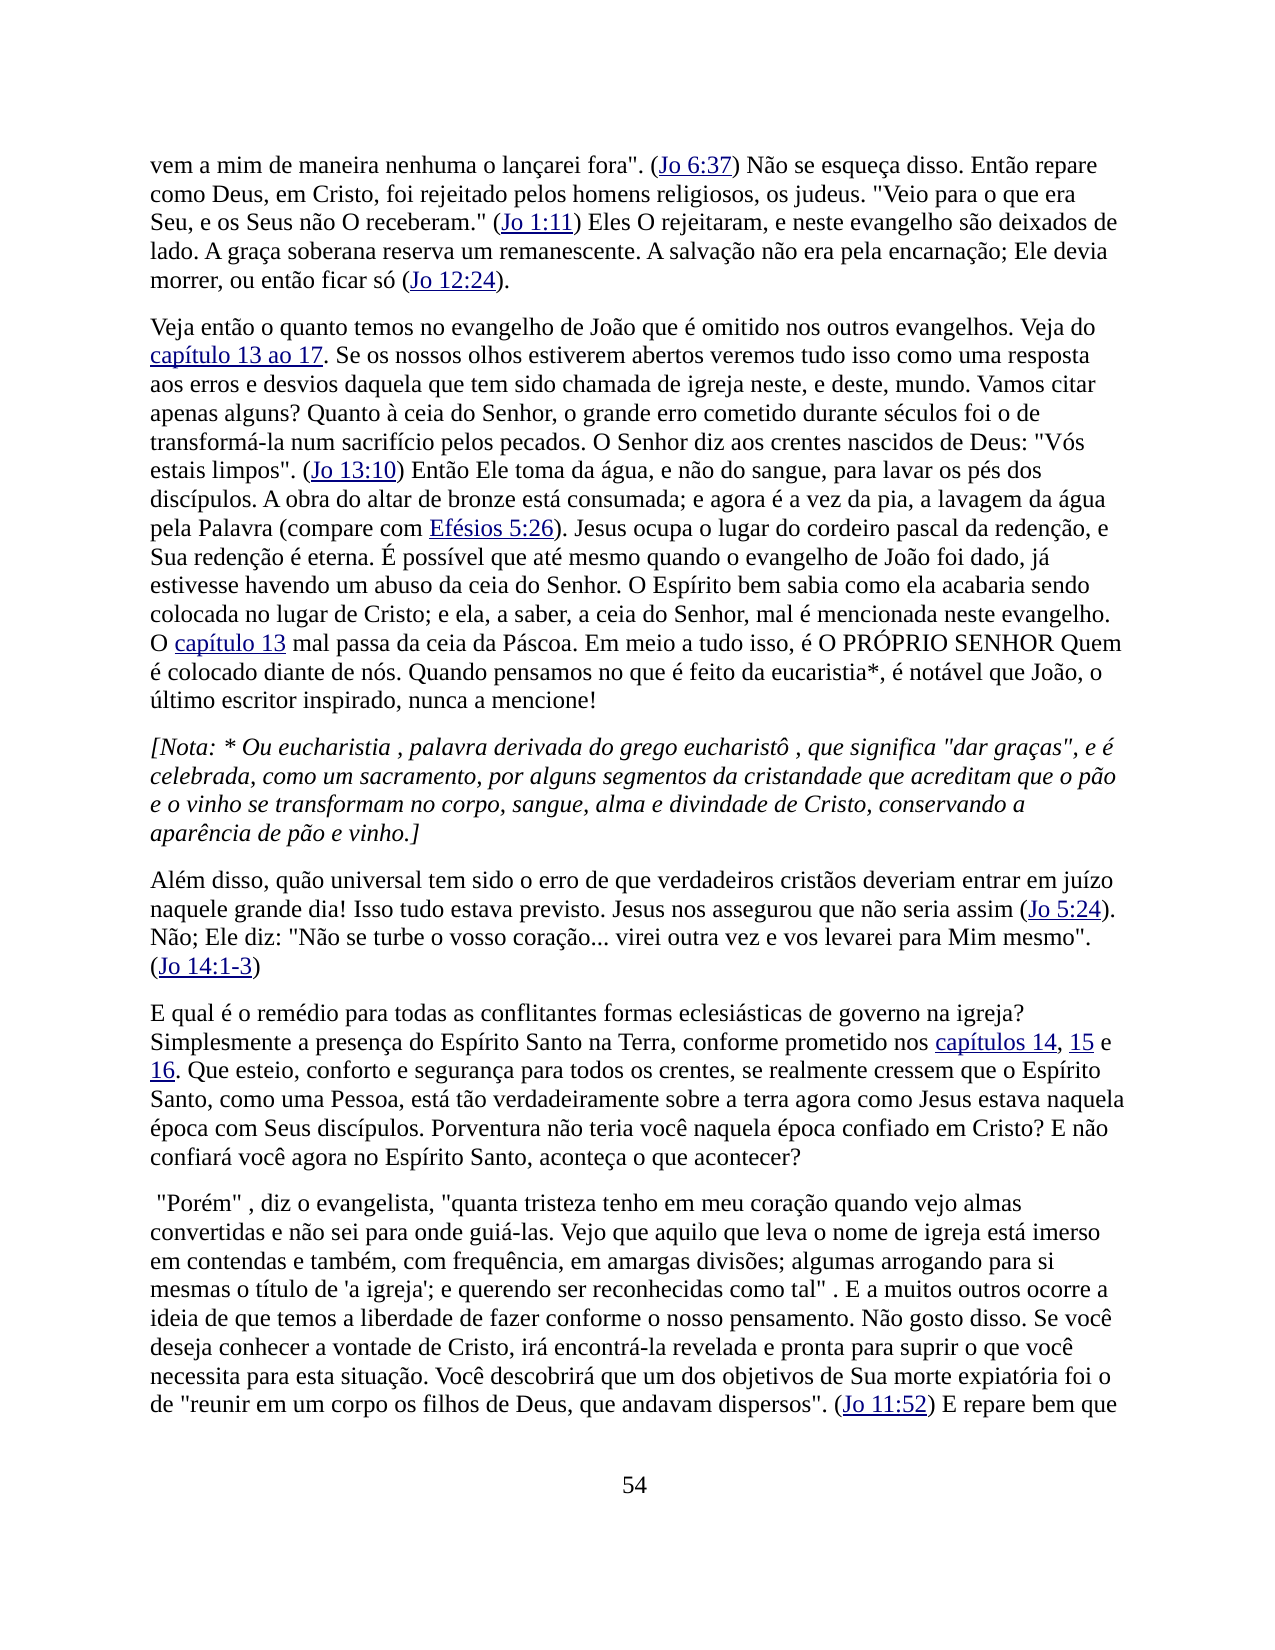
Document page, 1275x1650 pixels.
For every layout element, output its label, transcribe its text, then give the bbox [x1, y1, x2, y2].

text Além disso, quão universal tem sido o erro de que verdadeiros cristãos deveriam entrar em juízo naquele grande dia! Isso tudo estava previsto. Jesus nos assegurou que não seria assim (Jo 5:24). Não; Ele diz: "Não se turbe o vosso coração... virei outra vez e vos levarei para Mim mesmo". (Jo 14:1-3) [150, 865, 1125, 980]
text vem a mim de maneira nenhuma o lançarei fora". (Jo 6:37) Não se esqueça disso. Então repare como Deus, em Cristo, foi rejeitado pelos homens religiosos, os judeus. "Veio para o que era Seu, e os Seus não O receberam." (Jo 1:11) Eles O rejeitaram, e neste evangelho são deixados de lado. A graça soberana reserva um remanescente. A salvação não era pela encarnação; Ele devia morrer, ou então ficar só (Jo 12:24). [150, 150, 1125, 294]
text Veja então o quanto temos no evangelho de João que é omitido nos outros evangelhos. Veja do capítulo 13 ao 17. Se os nossos olhos estiverem abertos veremos tudo isso como uma resposta aos erros e desvios daquela que tem sido chamada de igreja neste, e deste, mundo. Vamos citar apenas alguns? Quanto à ceia do Senhor, o grande erro cometido durante séculos foi o de transformá-la num sacrifício pelos pecados. O Senhor diz aos crentes nascidos de Deus: "Vós estais limpos". (Jo 13:10) Então Ele toma da água, e não do sangue, para lavar os pés dos discípulos. A obra do altar de bronze está consumada; e agora é a vez da pia, a lavagem da água pela Palavra (compare com Efésios 5:26). Jesus ocupa o lugar do cordeiro pascal da redenção, e Sua redenção é eterna. É possível que até mesmo quando o evangelho de João foi dado, já estivesse havendo um abuso da ceia do Senhor. O Espírito bem sabia como ela acabaria sendo colocada no lugar de Cristo; e ela, a saber, a ceia do Senhor, mal é mencionada neste evangelho. O capítulo 13 mal passa da ceia da Páscoa. Em meio a tudo isso, é O PRÓPRIO SENHOR Quem é colocado diante de nós. Quando pensamos no que é feito da eucaristia*, é notável que João, o último escritor inspirado, nunca a mencione! [150, 312, 1125, 714]
text "Porém" , diz o evangelista, "quanta tristeza tenho em meu coração quando vejo almas convertidas e não sei para onde guiá-las. Vejo que aquilo que leva o nome de igreja está imerso em contendas e também, com frequência, em amargas divisões; algumas arrogando para si mesmas o título de 'a igreja'; e querendo ser reconhecidas como tal" . E a muitos outros ocorre a ideia de que temos a liberdade de fazer conforme o nosso pensamento. Não gosto disso. Se você deseja conhecer a vontade de Cristo, irá encontrá-la revelada e pronta para suprir o que você necessita para esta situação. Você descobrirá que um dos objetivos de Sua morte expiatória foi o de "reunir em um corpo os filhos de Deus, que andavam dispersos". (Jo 11:52) E repare bem que [150, 1188, 1125, 1418]
text E qual é o remédio para todas as conflitantes formas eclesiásticas de governo na igreja? Simplesmente a presença do Espírito Santo na Terra, conforme prometido nos capítulos 14, 15 e 16. Que esteio, conforto e segurança para todos os crentes, se realmente cressem que o Espírito Santo, como uma Pessoa, está tão verdadeiramente sobre a terra agora como Jesus estava naquela época com Seus discípulos. Porventura não teria você naquela época confiado em Cristo? E não confiará você agora no Espírito Santo, aconteça o que acontecer? [150, 998, 1125, 1170]
text [Nota: * Ou eucharistia , palavra derivada do grego eucharistô , que significa "dar graças", e é celebrada, como um sacramento, por alguns segmentos da cristandade que acreditam que o pão e o vinho se transformam no corpo, sangue, alma e divindade de Cristo, conservando a aparência de pão e vinho.] [150, 732, 1125, 847]
